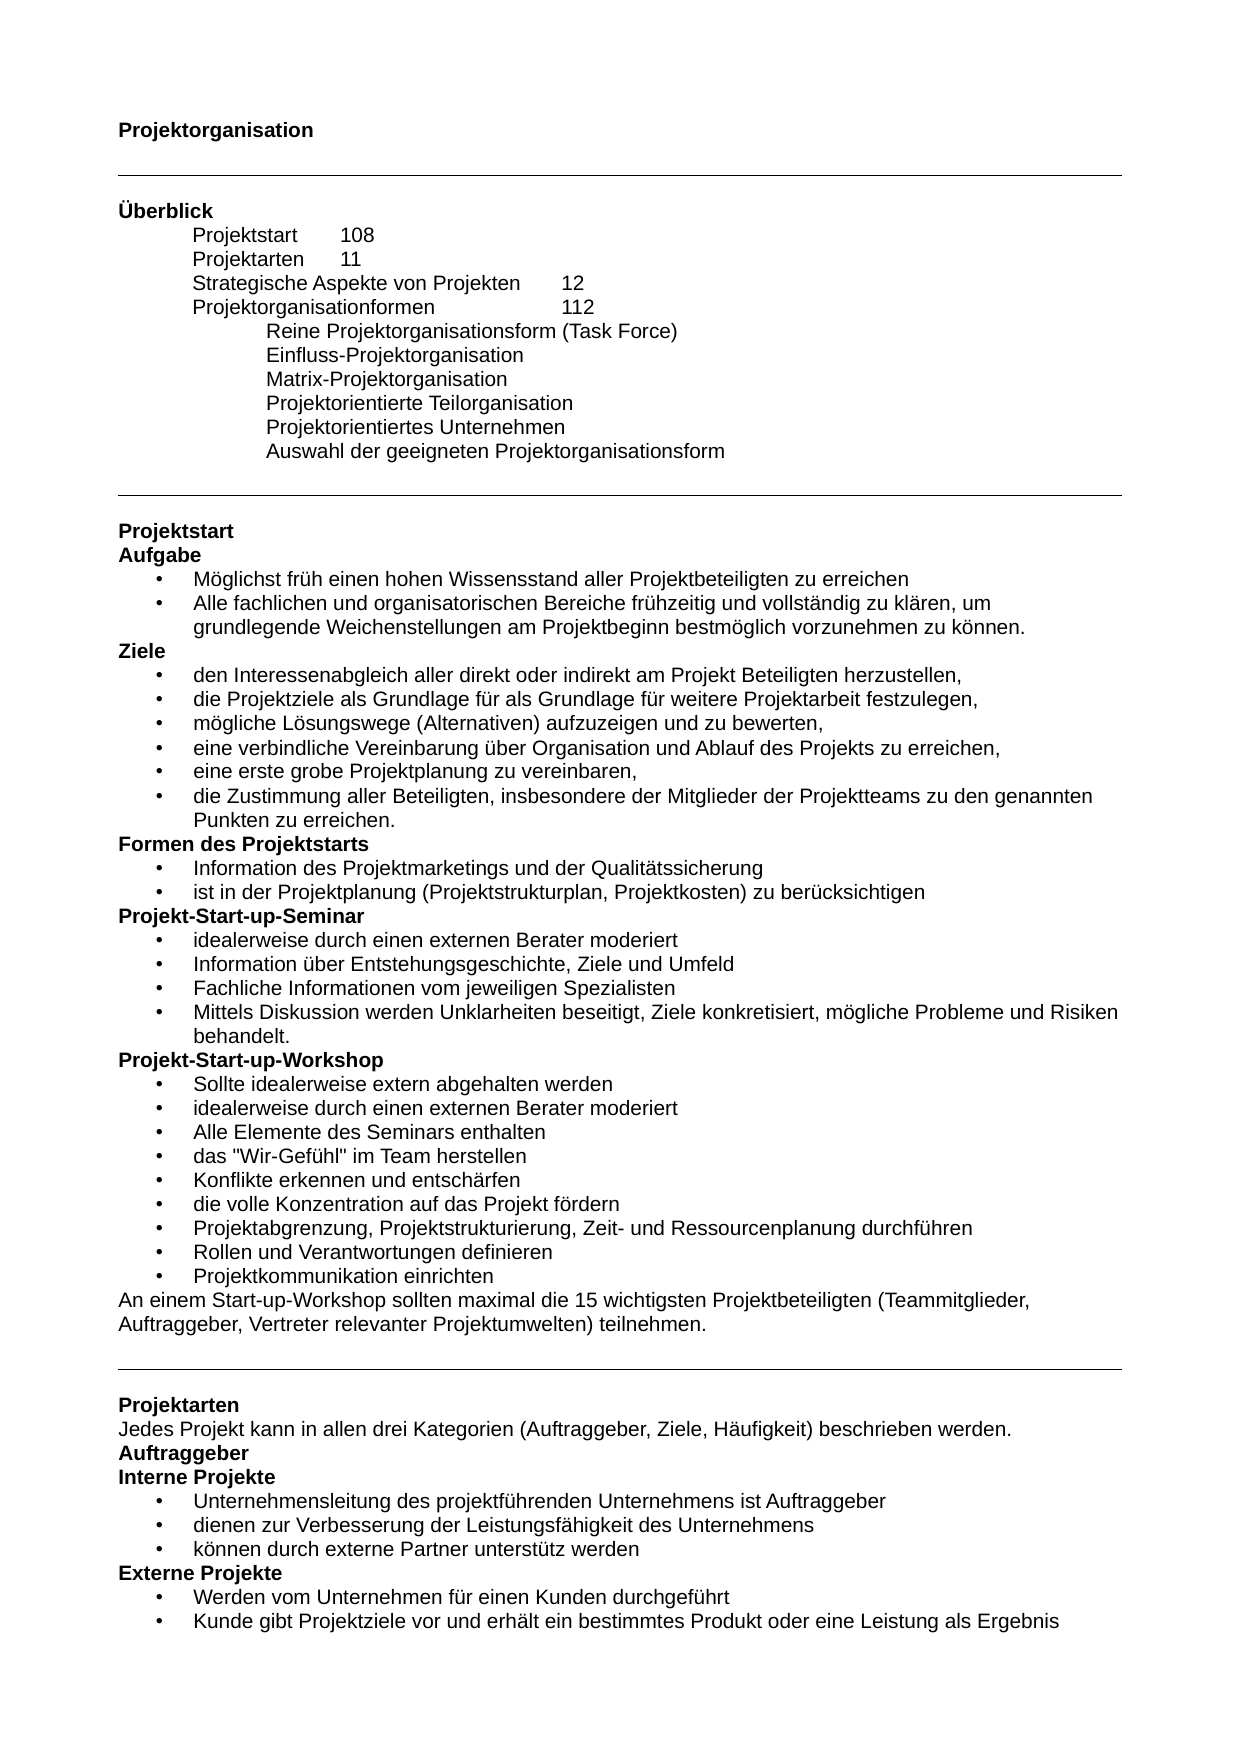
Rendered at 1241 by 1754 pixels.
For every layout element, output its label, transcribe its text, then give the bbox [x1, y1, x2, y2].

list Projektabgrenzung, Projektstrukturierung, Zeit- und Ressourcenplanung durchführen [156, 1216, 1122, 1240]
list das "Wir-Gefühl" im Team herstellen [156, 1144, 1122, 1168]
list Information des Projektmarketings und der Qualitätssicherung [156, 855, 1122, 879]
list Möglichst früh einen hohen Wissensstand aller Projektbeteiligten zu erreichen [156, 567, 1122, 591]
subtitle Aufgabe [118, 543, 1122, 567]
text Strategische Aspekte von Projekten 12 [118, 271, 1122, 295]
list die Zustimmung aller Beteiligten, insbesondere der Mitglieder der Projektteams zu den genannten Punkten zu erreichen. [156, 783, 1122, 831]
subtitle Externe Projekte [118, 1561, 1122, 1585]
list eine erste grobe Projektplanung zu vereinbaren, [156, 759, 1122, 783]
list Unternehmensleitung des projektführenden Unternehmens ist Auftraggeber [156, 1489, 1122, 1513]
subtitle Projekt-Start-up-Seminar [118, 903, 1122, 927]
list Alle fachlichen und organisatorischen Bereiche frühzeitig und vollständig zu klären, um grundlegende Weichenstellungen am Projektbeginn bestmöglich vorzunehmen zu können. [156, 591, 1122, 639]
text Jedes Projekt kann in allen drei Kategorien (Auftraggeber, Ziele, Häufigkeit) beschrieben werden. [118, 1417, 1122, 1441]
text Matrix-Projektorganisation [118, 367, 1122, 391]
list mögliche Lösungswege (Alternativen) aufzuzeigen und zu bewerten, [156, 711, 1122, 735]
subtitle Projektstart [118, 519, 1122, 543]
list dienen zur Verbesserung der Leistungsfähigkeit des Unternehmens [156, 1513, 1122, 1537]
subtitle Ziele [118, 639, 1122, 663]
list eine verbindliche Vereinbarung über Organisation und Ablauf des Projekts zu erreichen, [156, 735, 1122, 759]
list können durch externe Partner unterstütz werden [156, 1537, 1122, 1561]
list Rollen und Verantwortungen definieren [156, 1240, 1122, 1264]
list Konflikte erkennen und entschärfen [156, 1168, 1122, 1192]
list die Projektziele als Grundlage für als Grundlage für weitere Projektarbeit festzulegen, [156, 687, 1122, 711]
list idealerweise durch einen externen Berater moderiert [156, 1096, 1122, 1120]
subtitle Formen des Projektstarts [118, 831, 1122, 855]
text Projektorientierte Teilorganisation [118, 391, 1122, 414]
subtitle Projektarten [118, 1393, 1122, 1417]
subtitle Projekt-Start-up-Workshop [118, 1048, 1122, 1072]
list idealerweise durch einen externen Berater moderiert [156, 927, 1122, 952]
list den Interessenabgleich aller direkt oder indirekt am Projekt Beteiligten herzustellen, [156, 663, 1122, 687]
list Alle Elemente des Seminars enthalten [156, 1120, 1122, 1144]
text Projektarten 11 [118, 247, 1122, 271]
text An einem Start-up-Workshop sollten maximal die 15 wichtigsten Projektbeteiligten (Teammitglieder, Auftraggeber, Vertreter relevanter Projektumwelten) teilnehmen. [118, 1288, 1122, 1336]
list ist in der Projektplanung (Projektstrukturplan, Projektkosten) zu berücksichtigen [156, 879, 1122, 903]
list Projektkommunikation einrichten [156, 1264, 1122, 1288]
text Auswahl der geeigneten Projektorganisationsform [118, 438, 1122, 462]
list Information über Entstehungsgeschichte, Ziele und Umfeld [156, 952, 1122, 976]
text Projektorganisationformen 112 [118, 295, 1122, 319]
text Projektorganisation [118, 118, 1122, 142]
subtitle Interne Projekte [118, 1465, 1122, 1489]
text Projektorientiertes Unternehmen [118, 414, 1122, 438]
list Werden vom Unternehmen für einen Kunden durchgeführt [156, 1585, 1122, 1609]
list Sollte idealerweise extern abgehalten werden [156, 1072, 1122, 1096]
text Reine Projektorganisationsform (Task Force) [118, 319, 1122, 343]
list Kunde gibt Projektziele vor und erhält ein bestimmtes Produkt oder eine Leistung als Ergebnis [156, 1609, 1122, 1633]
list die volle Konzentration auf das Projekt fördern [156, 1192, 1122, 1216]
subtitle Auftraggeber [118, 1441, 1122, 1465]
text Projektstart 108 [118, 223, 1122, 247]
text Einfluss-Projektorganisation [118, 343, 1122, 367]
text Überblick [118, 199, 1122, 223]
list Mittels Diskussion werden Unklarheiten beseitigt, Ziele konkretisiert, mögliche Probleme und Risiken behandelt. [156, 1000, 1122, 1048]
list Fachliche Informationen vom jeweiligen Spezialisten [156, 976, 1122, 1000]
